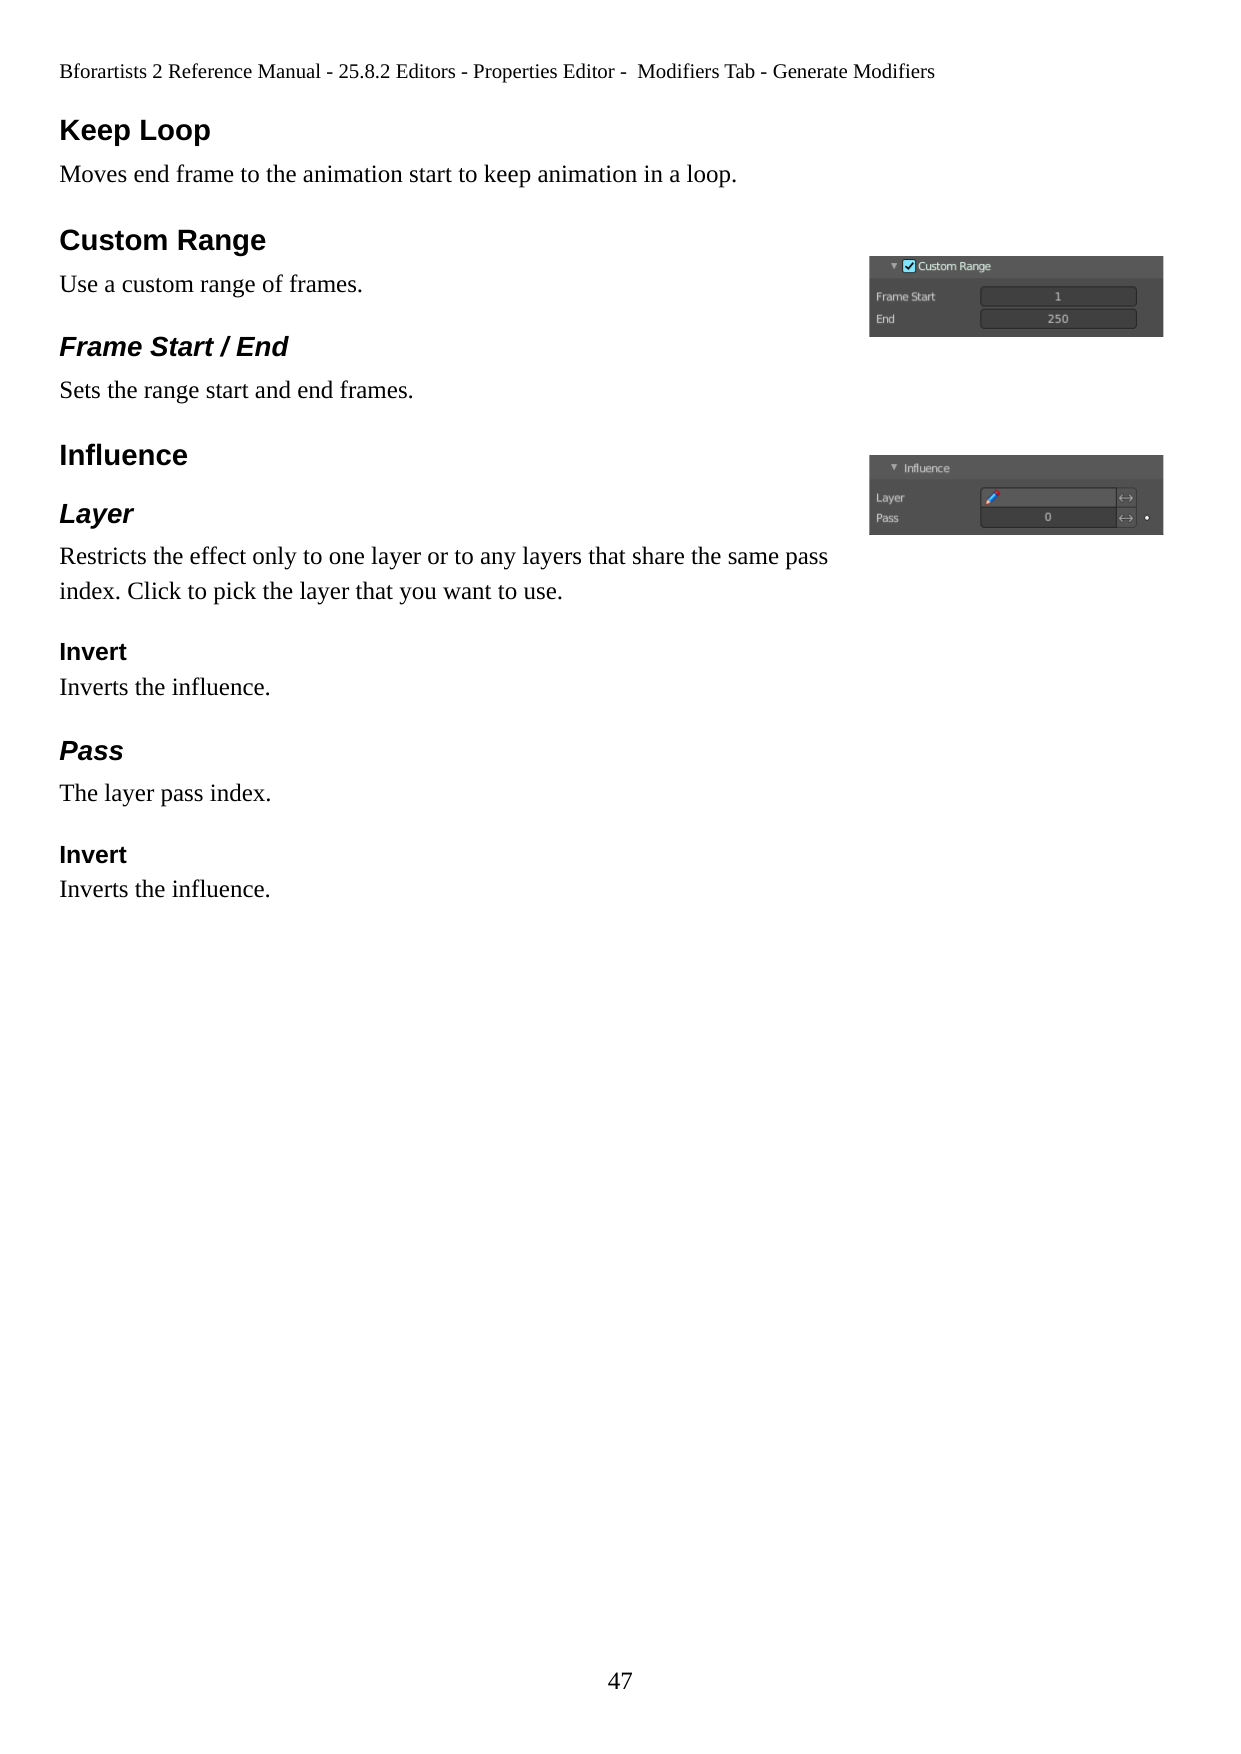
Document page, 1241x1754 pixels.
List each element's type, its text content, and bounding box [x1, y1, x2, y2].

subtitle Invert [59, 637, 1181, 666]
text Sets the range start and end frames. [59, 375, 1181, 403]
text Inverts the influence. [59, 874, 1181, 903]
subtitle Keep Loop [59, 113, 1181, 146]
picture [869, 455, 1164, 535]
subtitle Custom Range [59, 222, 1181, 256]
subtitle Invert [59, 840, 1181, 868]
text Moves end frame to the animation start to keep animation in a loop. [59, 159, 1181, 188]
subtitle Frame Start / End [59, 330, 1181, 362]
text Use a custom range of frames. [59, 269, 869, 297]
picture [869, 256, 1164, 337]
subtitle Pass [59, 734, 1181, 766]
text The layer pass index. [59, 778, 1181, 807]
text Inverts the influence. [59, 672, 1181, 701]
text Restricts the effect only to one layer or to any layers that share the same pass index. Click to pick the layer that you want to use. [59, 541, 1181, 605]
subtitle Influence [59, 438, 1181, 472]
subtitle [1164, 497, 1181, 529]
subtitle Layer [59, 497, 869, 529]
